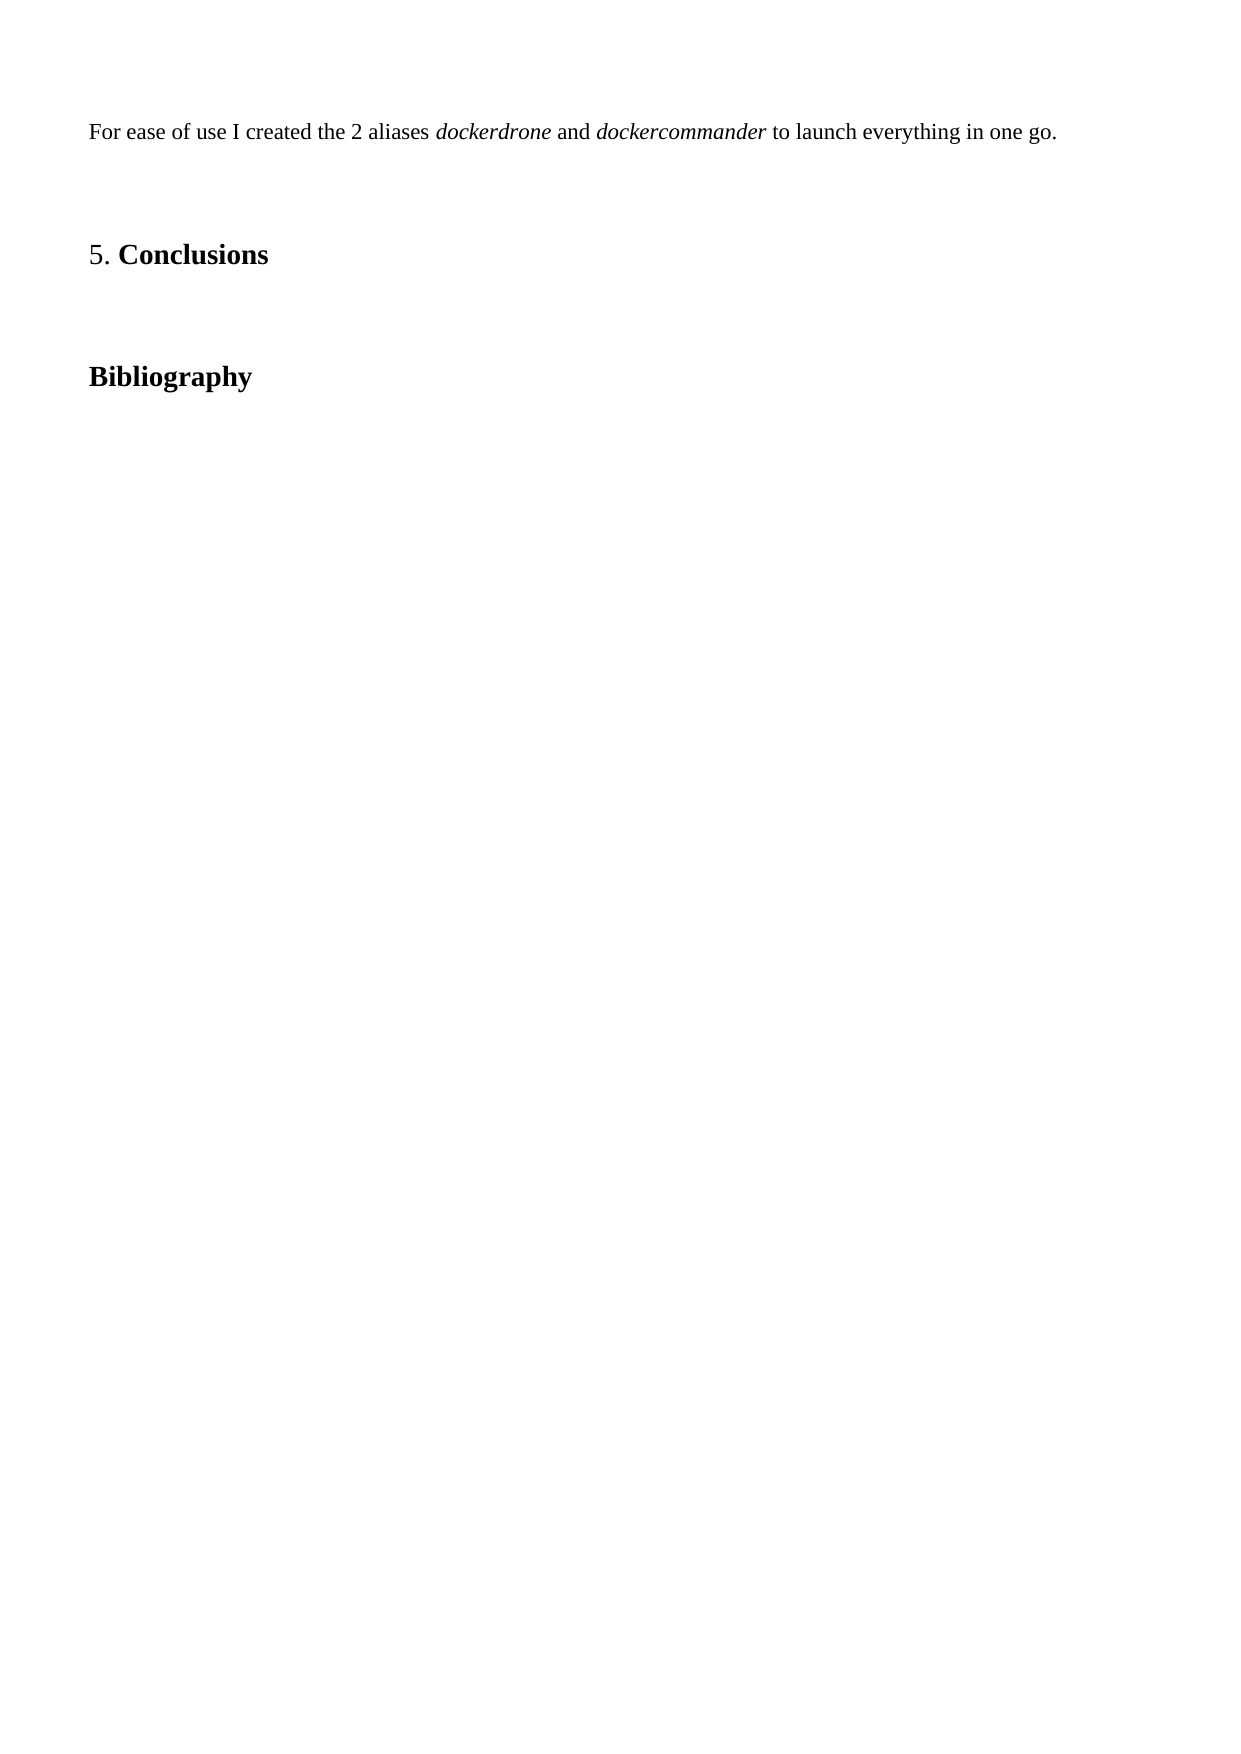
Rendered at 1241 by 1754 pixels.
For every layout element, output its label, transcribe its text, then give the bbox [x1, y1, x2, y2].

subtitle 5. Conclusions [89, 237, 1092, 270]
text Bibliography [89, 359, 1092, 392]
list For ease of use I created the 2 aliases dockerdrone and dockercommander to launch everything in one go. [89, 118, 1092, 144]
